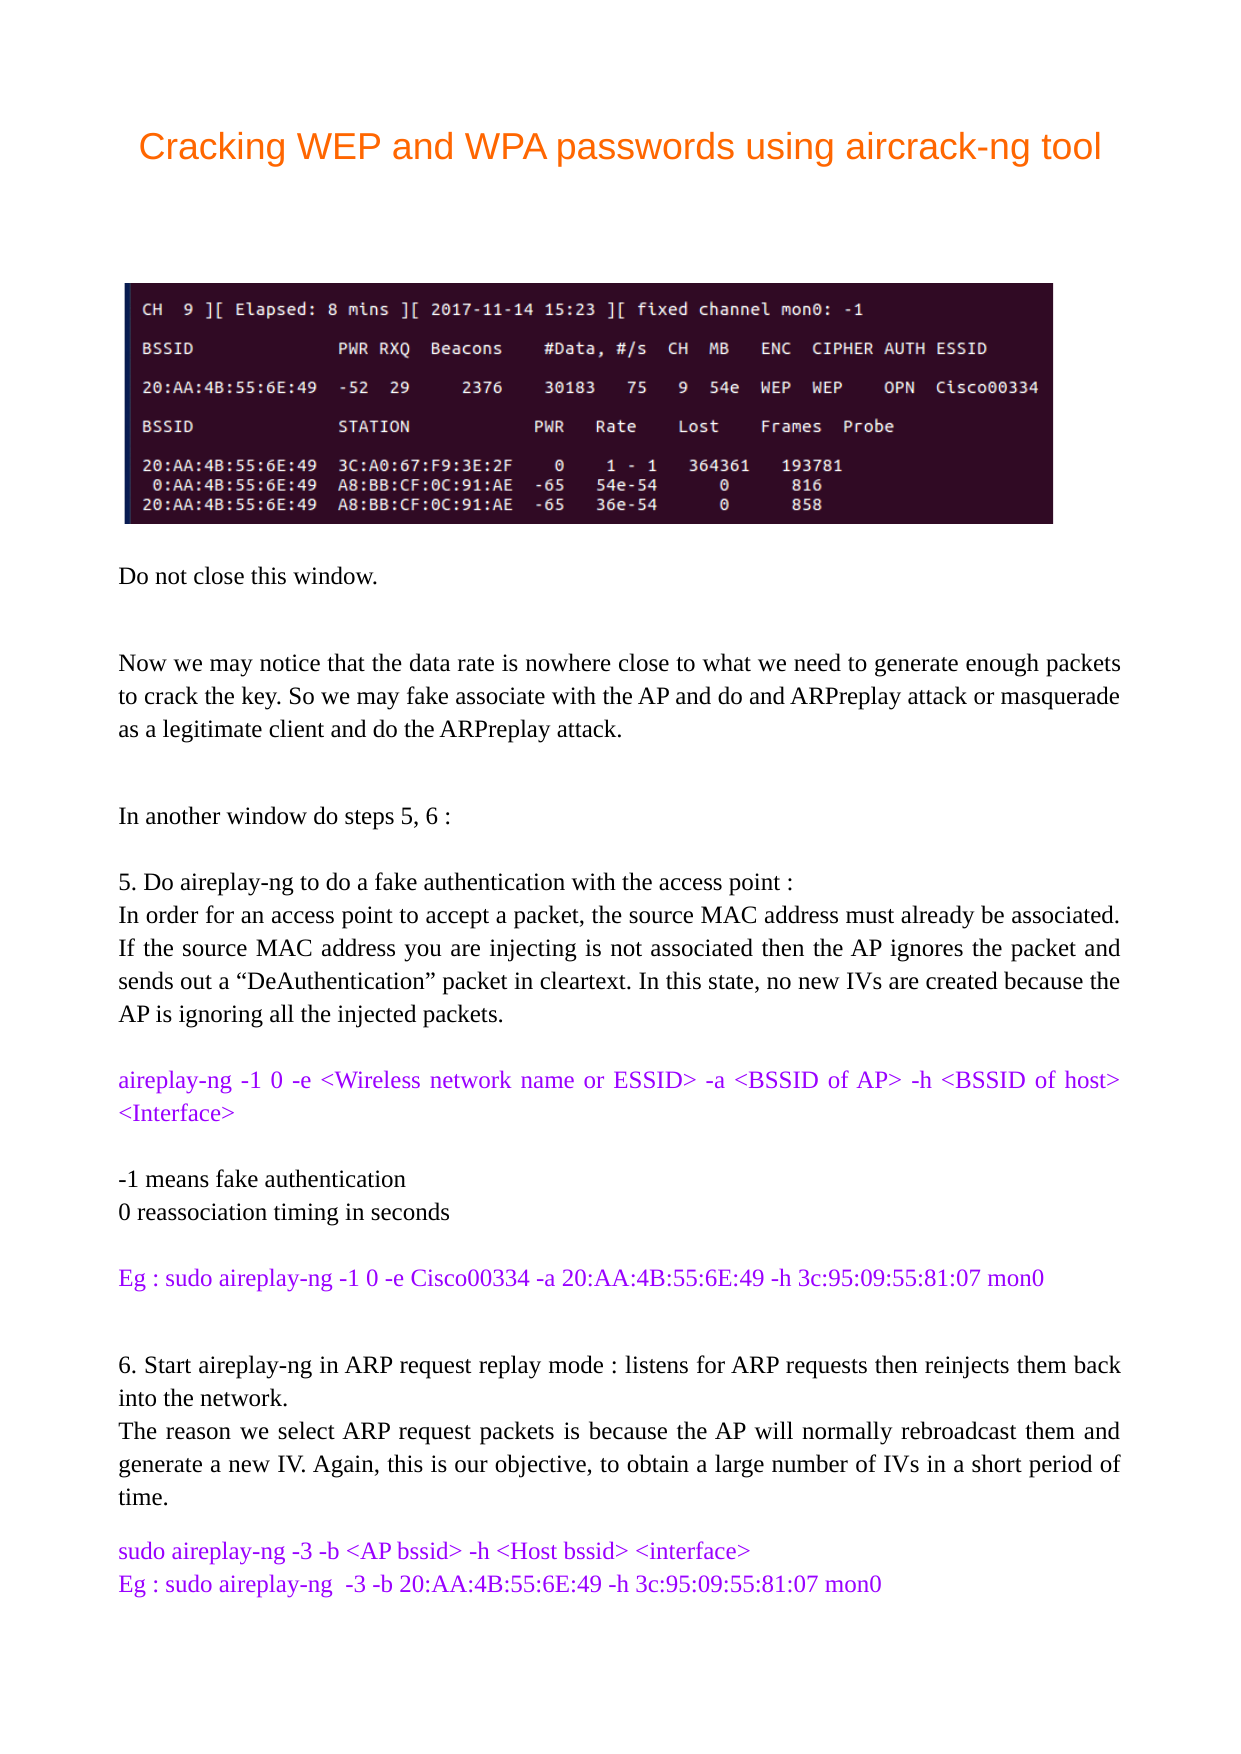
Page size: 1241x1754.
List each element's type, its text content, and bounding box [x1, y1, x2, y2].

text -1 means fake authentication [118, 1164, 1122, 1193]
text 0 reassociation timing in seconds [118, 1197, 1122, 1226]
text aireplay-ng -1 0 -e <Wireless network name or ESSID> -a <BSSID of AP> -h <BSSID of host> <Interface> [118, 1065, 1122, 1127]
text Eg : sudo aireplay-ng -1 0 -e Cisco00334 -a 20:AA:4B:55:6E:49 -h 3c:95:09:55:81:07 mon0 [118, 1263, 1122, 1292]
picture [124, 283, 1054, 524]
subtitle 6. Start aireplay-ng in ARP request replay mode : listens for ARP requests then reinjects them back into the network. [118, 1350, 1122, 1412]
text In order for an access point to accept a packet, the source MAC address must already be associated. If the source MAC address you are injecting is not associated then the AP ignores the packet and sends out a “DeAuthentication” packet in cleartext. In this state, no new IVs are created because the AP is ignoring all the injected packets. [118, 900, 1122, 1028]
text In another window do steps 5, 6 : [118, 801, 1122, 830]
text 5. Do aireplay-ng to do a fake authentication with the access point : [118, 867, 1122, 896]
list Eg : sudo aireplay-ng -3 -b 20:AA:4B:55:6E:49 -h 3c:95:09:55:81:07 mon0 [118, 1569, 1122, 1598]
list sudo aireplay-ng -3 -b <AP bssid> -h <Host bssid> <interface> [118, 1536, 1122, 1565]
list Now we may notice that the data rate is nowhere close to what we need to generate enough packets to crack the key. So we may fake associate with the AP and do and ARPreplay attack or masquerade as a legitimate client and do the ARPreplay attack. [118, 648, 1122, 743]
subtitle The reason we select ARP request packets is because the AP will normally rebroadcast them and generate a new IV. Again, this is our objective, to obtain a large number of IVs in a short period of time. [118, 1416, 1122, 1511]
text Do not close this window. [118, 561, 1122, 590]
